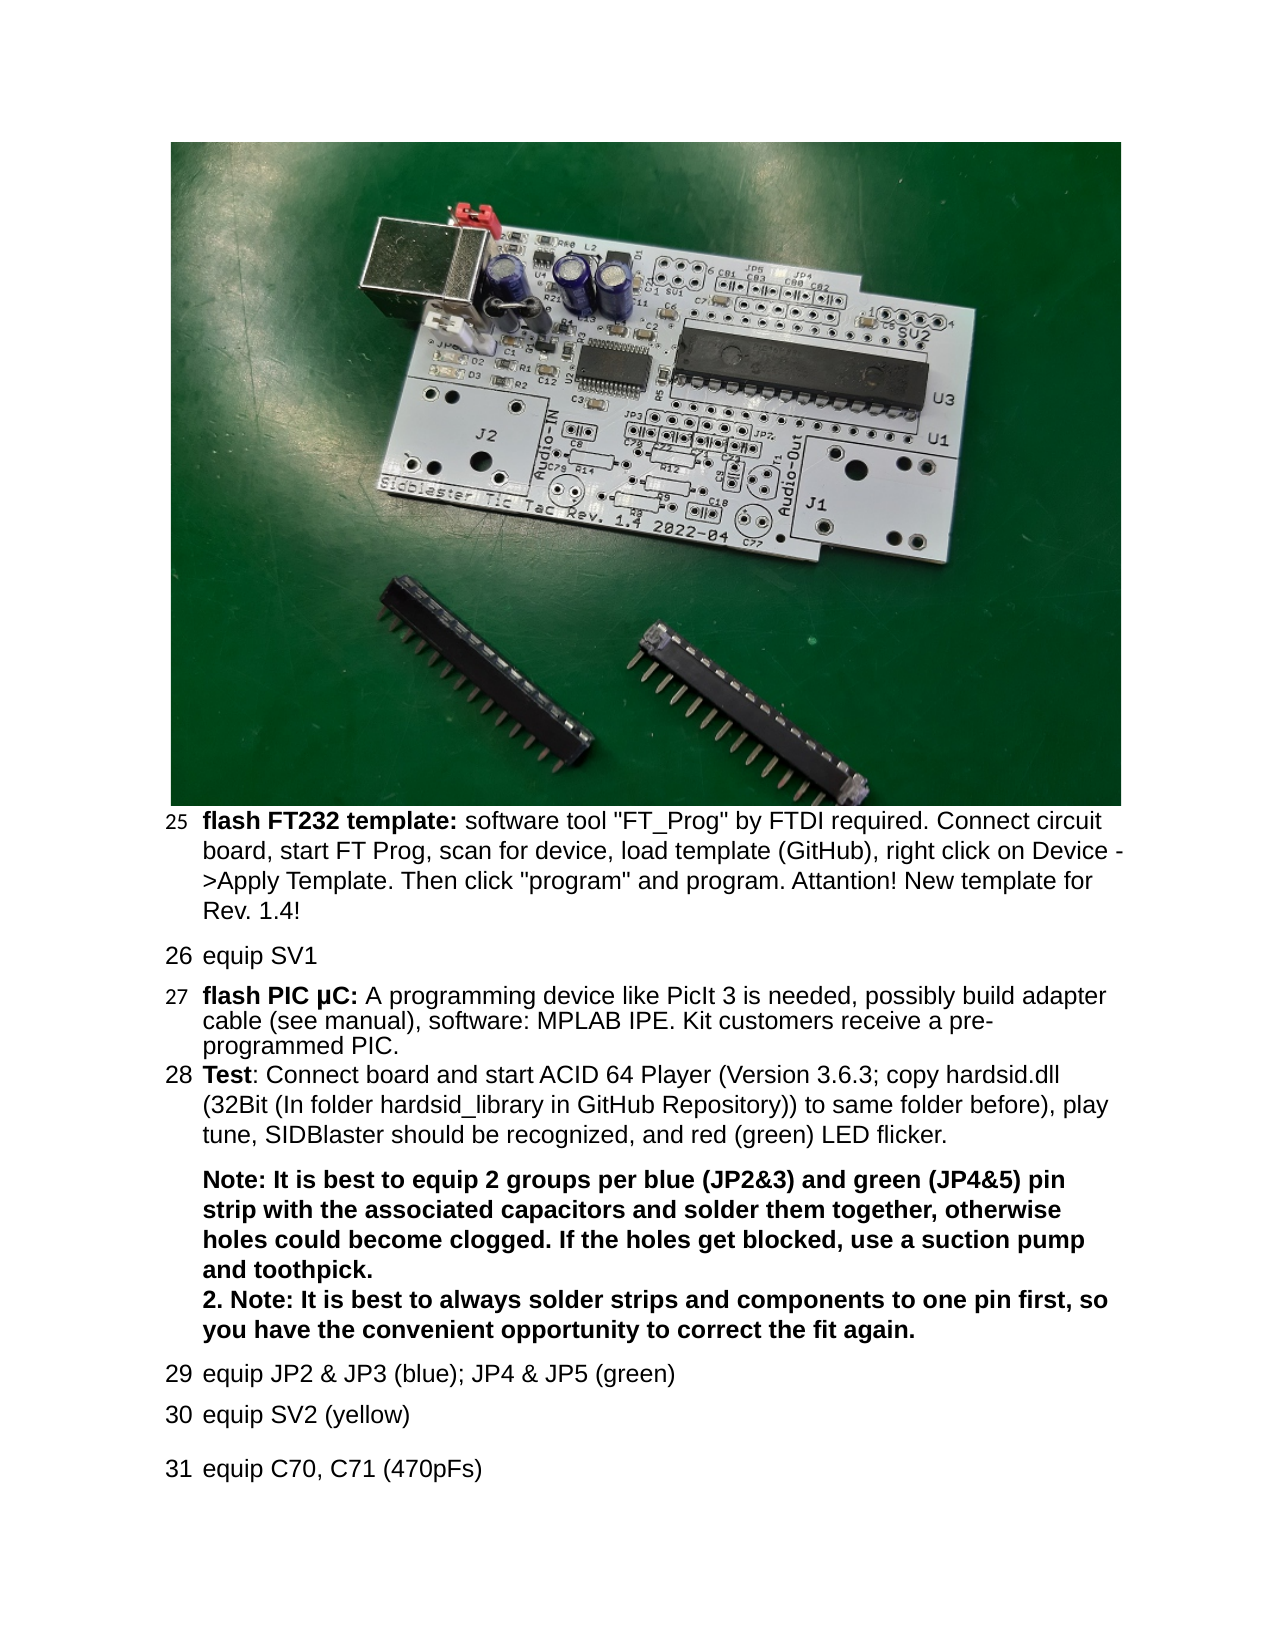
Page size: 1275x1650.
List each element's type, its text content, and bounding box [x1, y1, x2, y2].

picture [170, 142, 1122, 806]
list flash PIC µC: A programming device like PicIt 3 is needed, possibly build adapter cable (see manual), software: MPLAB IPE. Kit customers receive a pre-programmed PIC. [165, 985, 1125, 1060]
list equip SV1 [165, 940, 1125, 970]
list equip C70, C71 (470pFs) [165, 1453, 1125, 1483]
list flash FT232 template: software tool "FT_Prog" by FTDI required. Connect circuit board, start FT Prog, scan for device, load template (GitHub), right click on Device ->Apply Template. Then click "program" and program. Attantion! New template for Rev. 1.4! [165, 150, 1125, 926]
list Note: It is best to equip 2 groups per blue (JP2&3) and green (JP4&5) pin strip with the associated capacitors and solder them together, otherwise holes could become clogged. If the holes get blocked, use a suction pump and toothpick. 2. Note: It is best to always solder strips and components to one pin first, so you have the convenient opportunity to correct the fit again. [165, 1164, 1125, 1344]
list Test: Connect board and start ACID 64 Player (Version 3.6.3; copy hardsid.dll (32Bit (In folder hardsid_library in GitHub Repository)) to same folder before), play tune, SIDBlaster should be recognized, and red (green) LED flicker. [165, 1060, 1125, 1150]
list equip SV2 (yellow) [165, 1403, 1125, 1453]
list equip JP2 & JP3 (blue); JP4 & JP5 (green) [165, 1359, 1125, 1389]
